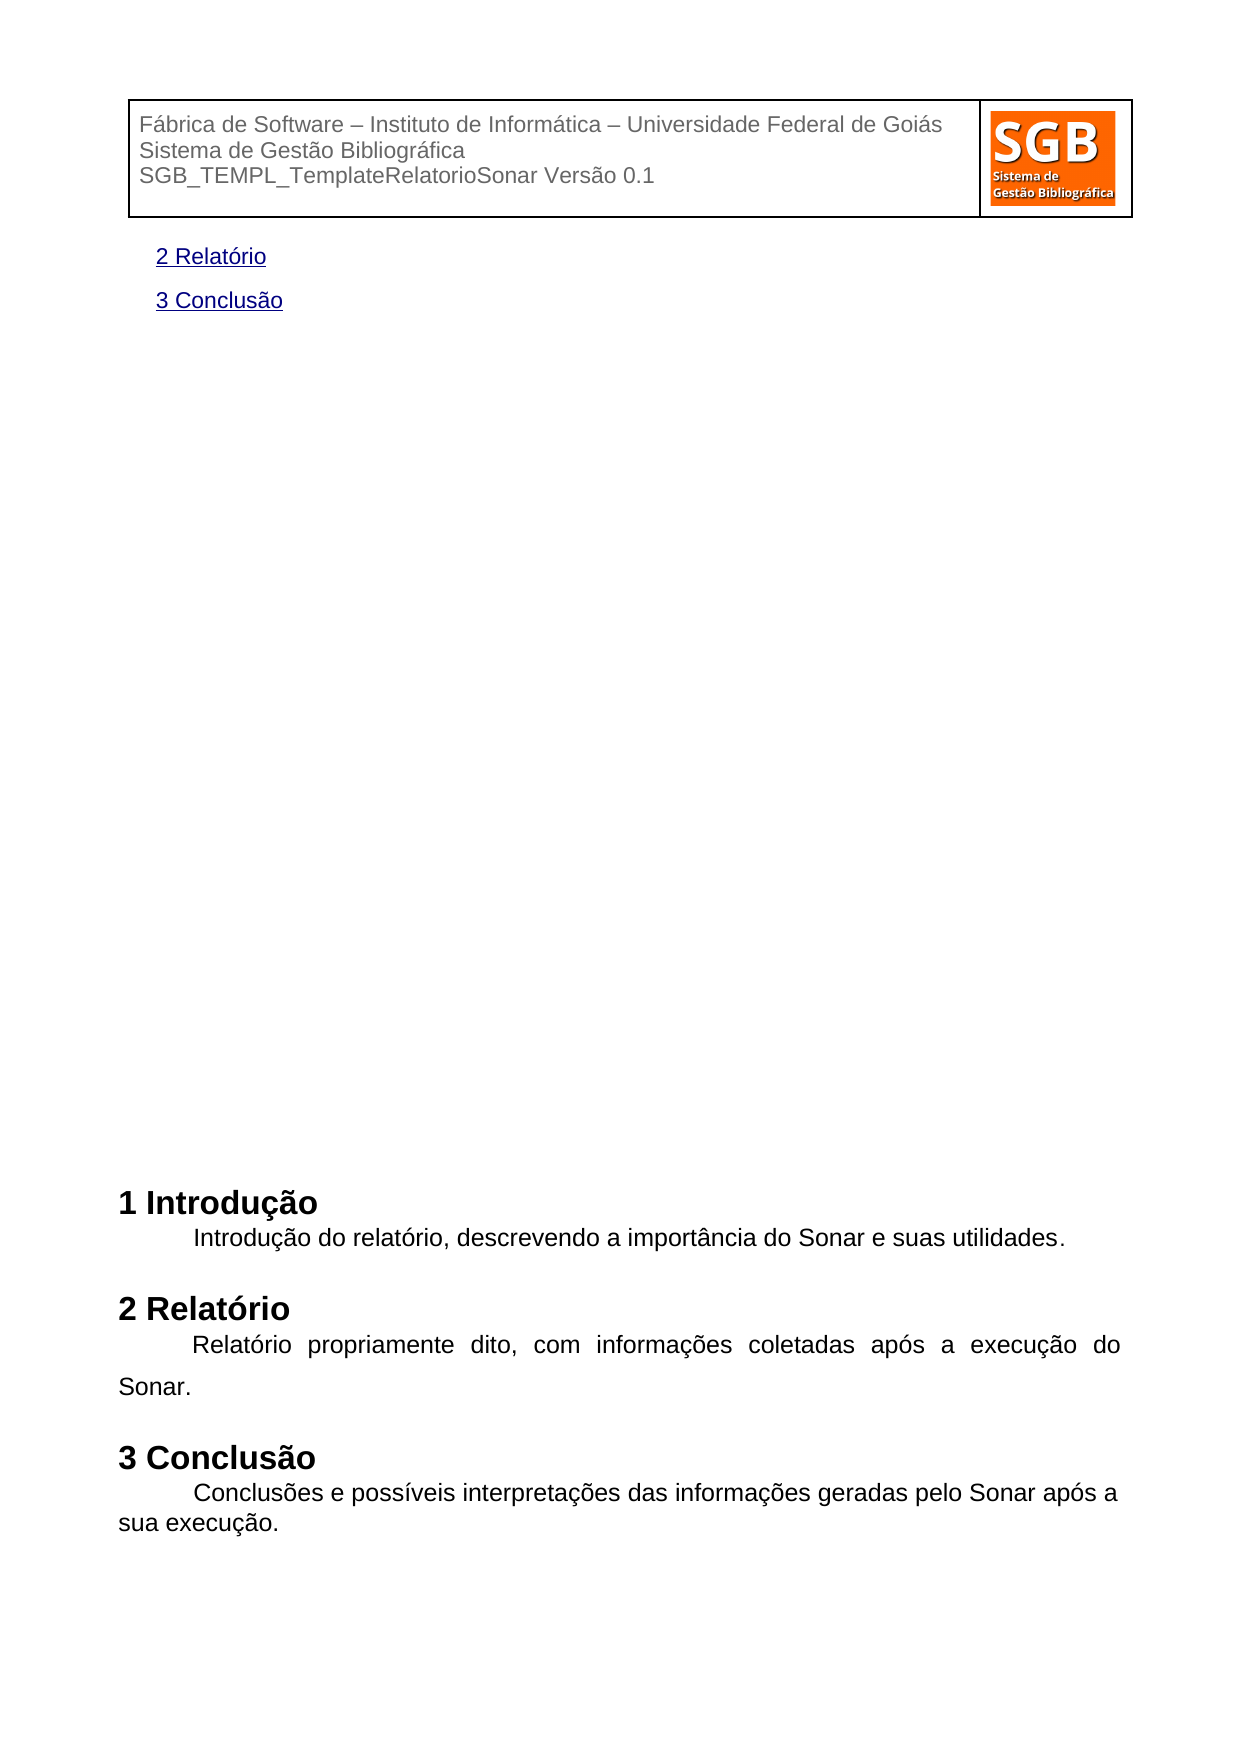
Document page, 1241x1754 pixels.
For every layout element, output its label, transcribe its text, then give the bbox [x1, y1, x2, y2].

text 2 Relatório [156, 244, 1122, 269]
subtitle 2 Relatório [118, 1291, 1122, 1328]
subtitle 1 Introdução [118, 1184, 1122, 1221]
text Relatório propriamente dito, com informações coletadas após a execução do Sonar. [118, 1331, 1122, 1400]
text Conclusões e possíveis interpretações das informações geradas pelo Sonar após a sua execução. [118, 1479, 1122, 1537]
picture [990, 111, 1116, 206]
subtitle 3 Conclusão [118, 1439, 1122, 1477]
text Introdução do relatório, descrevendo a importância do Sonar e suas utilidades. [118, 1224, 1122, 1252]
text 3 Conclusão [156, 288, 1122, 313]
